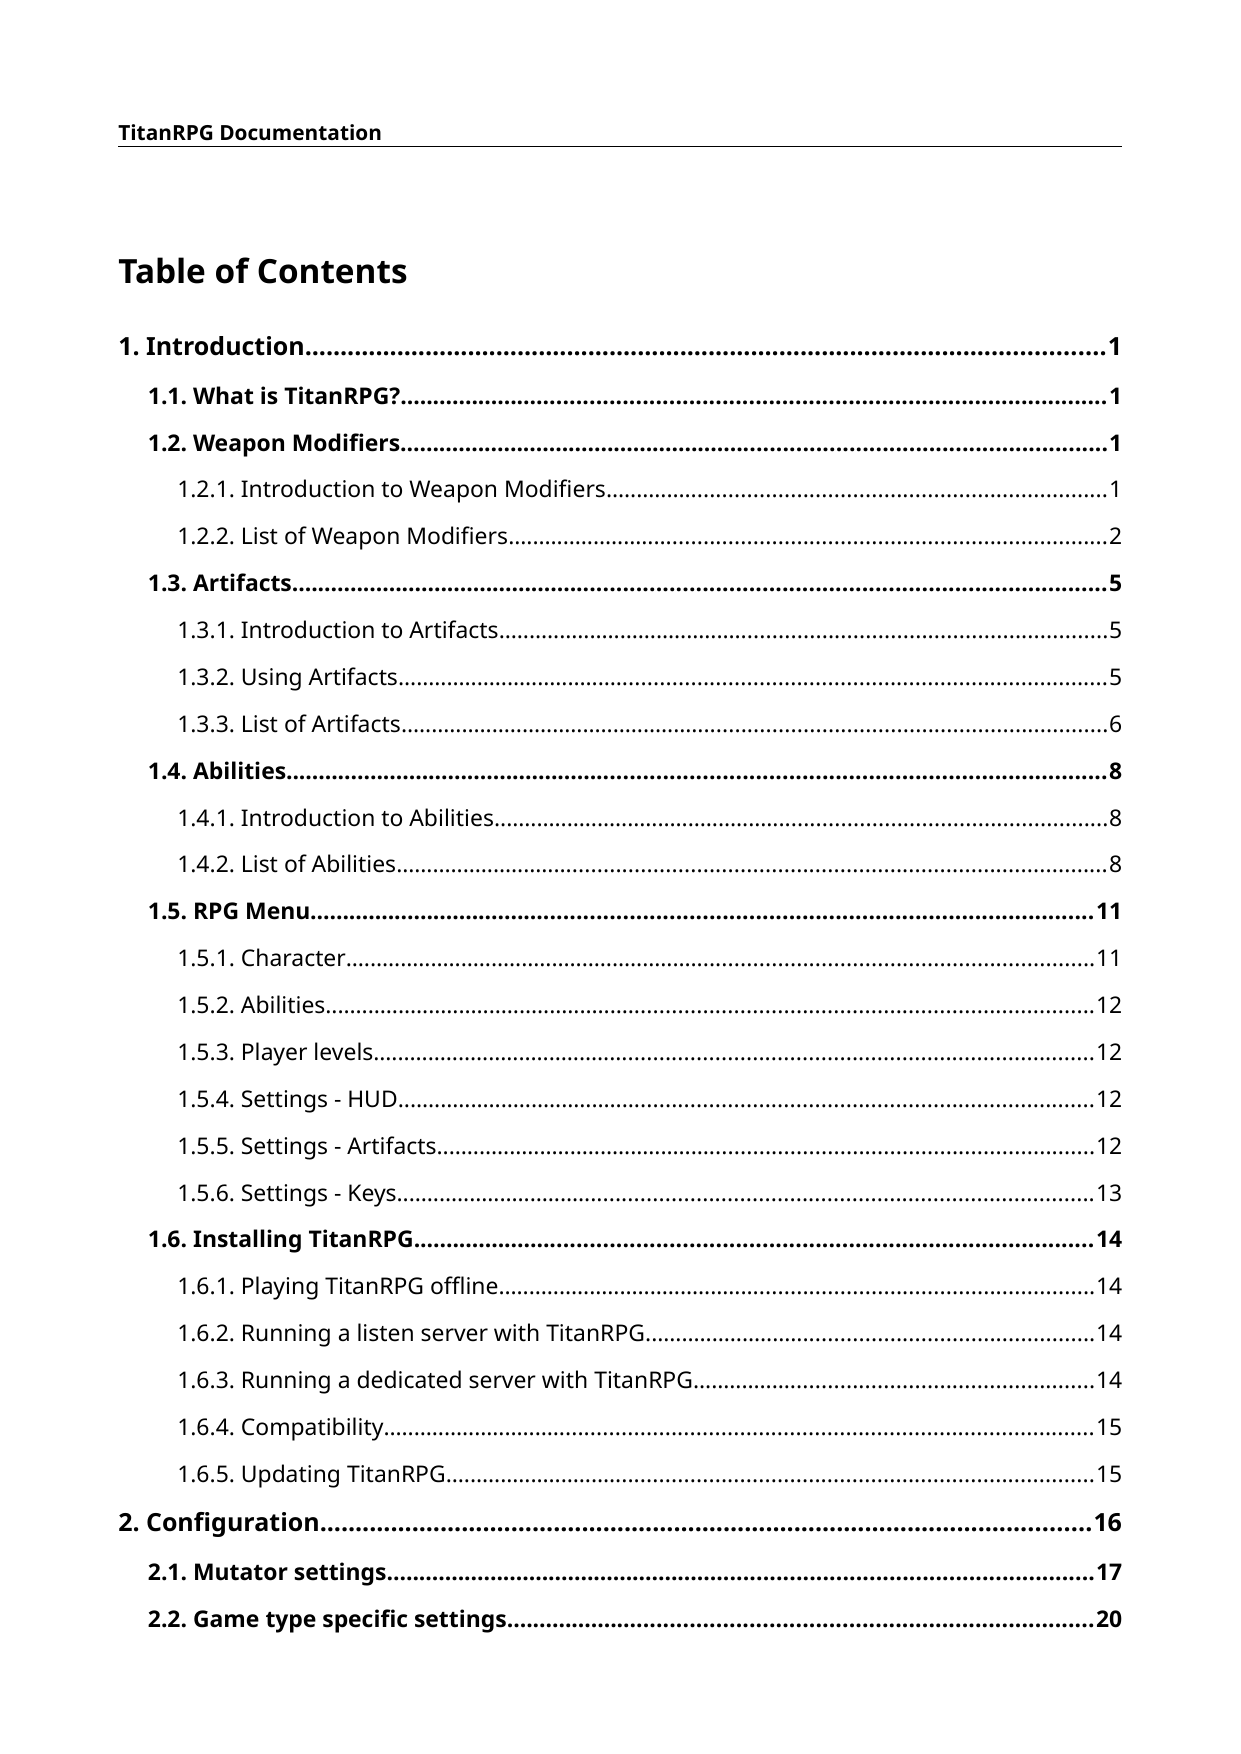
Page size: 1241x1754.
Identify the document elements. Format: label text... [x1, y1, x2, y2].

text 1.5. RPG Menu 11 [148, 895, 1122, 927]
text 1.5.4. Settings - HUD 12 [177, 1083, 1122, 1114]
text 1.2. Weapon Modifiers 1 [148, 427, 1122, 458]
text 1.3.1. Introduction to Artifacts 5 [177, 614, 1122, 645]
text 1.3. Artifacts 5 [148, 567, 1122, 598]
text 1.6.4. Compatibility 15 [177, 1411, 1122, 1442]
text 1.4. Abilities 8 [148, 755, 1122, 786]
text 1.6. Installing TitanRPG 14 [148, 1223, 1122, 1255]
text 1. Introduction 1 [118, 329, 1122, 363]
text 1.3.3. List of Artifacts 6 [177, 708, 1122, 739]
text 1.5.3. Player levels 12 [177, 1036, 1122, 1067]
text 2. Configuration 16 [118, 1505, 1122, 1539]
text 2.2. Game type specific settings 20 [148, 1603, 1122, 1634]
text 1.6.3. Running a dedicated server with TitanRPG 14 [177, 1364, 1122, 1395]
text 1.2.2. List of Weapon Modifiers 2 [177, 520, 1122, 552]
text 1.3.2. Using Artifacts 5 [177, 661, 1122, 692]
text 1.6.2. Running a listen server with TitanRPG 14 [177, 1317, 1122, 1348]
text 1.2.1. Introduction to Weapon Modifiers 1 [177, 473, 1122, 505]
text 1.4.1. Introduction to Abilities 8 [177, 802, 1122, 833]
text 1.1. What is TitanRPG? 1 [148, 380, 1122, 411]
text 1.6.5. Updating TitanRPG 15 [177, 1458, 1122, 1489]
text 1.5.1. Character 11 [177, 942, 1122, 973]
subtitle Table of Contents [118, 248, 1122, 293]
text 2.1. Mutator settings 17 [148, 1556, 1122, 1587]
text 1.4.2. List of Abilities 8 [177, 848, 1122, 880]
text 1.5.6. Settings - Keys 13 [177, 1177, 1122, 1208]
text 1.5.2. Abilities 12 [177, 989, 1122, 1020]
text 1.6.1. Playing TitanRPG offline 14 [177, 1270, 1122, 1302]
text 1.5.5. Settings - Artifacts 12 [177, 1130, 1122, 1161]
